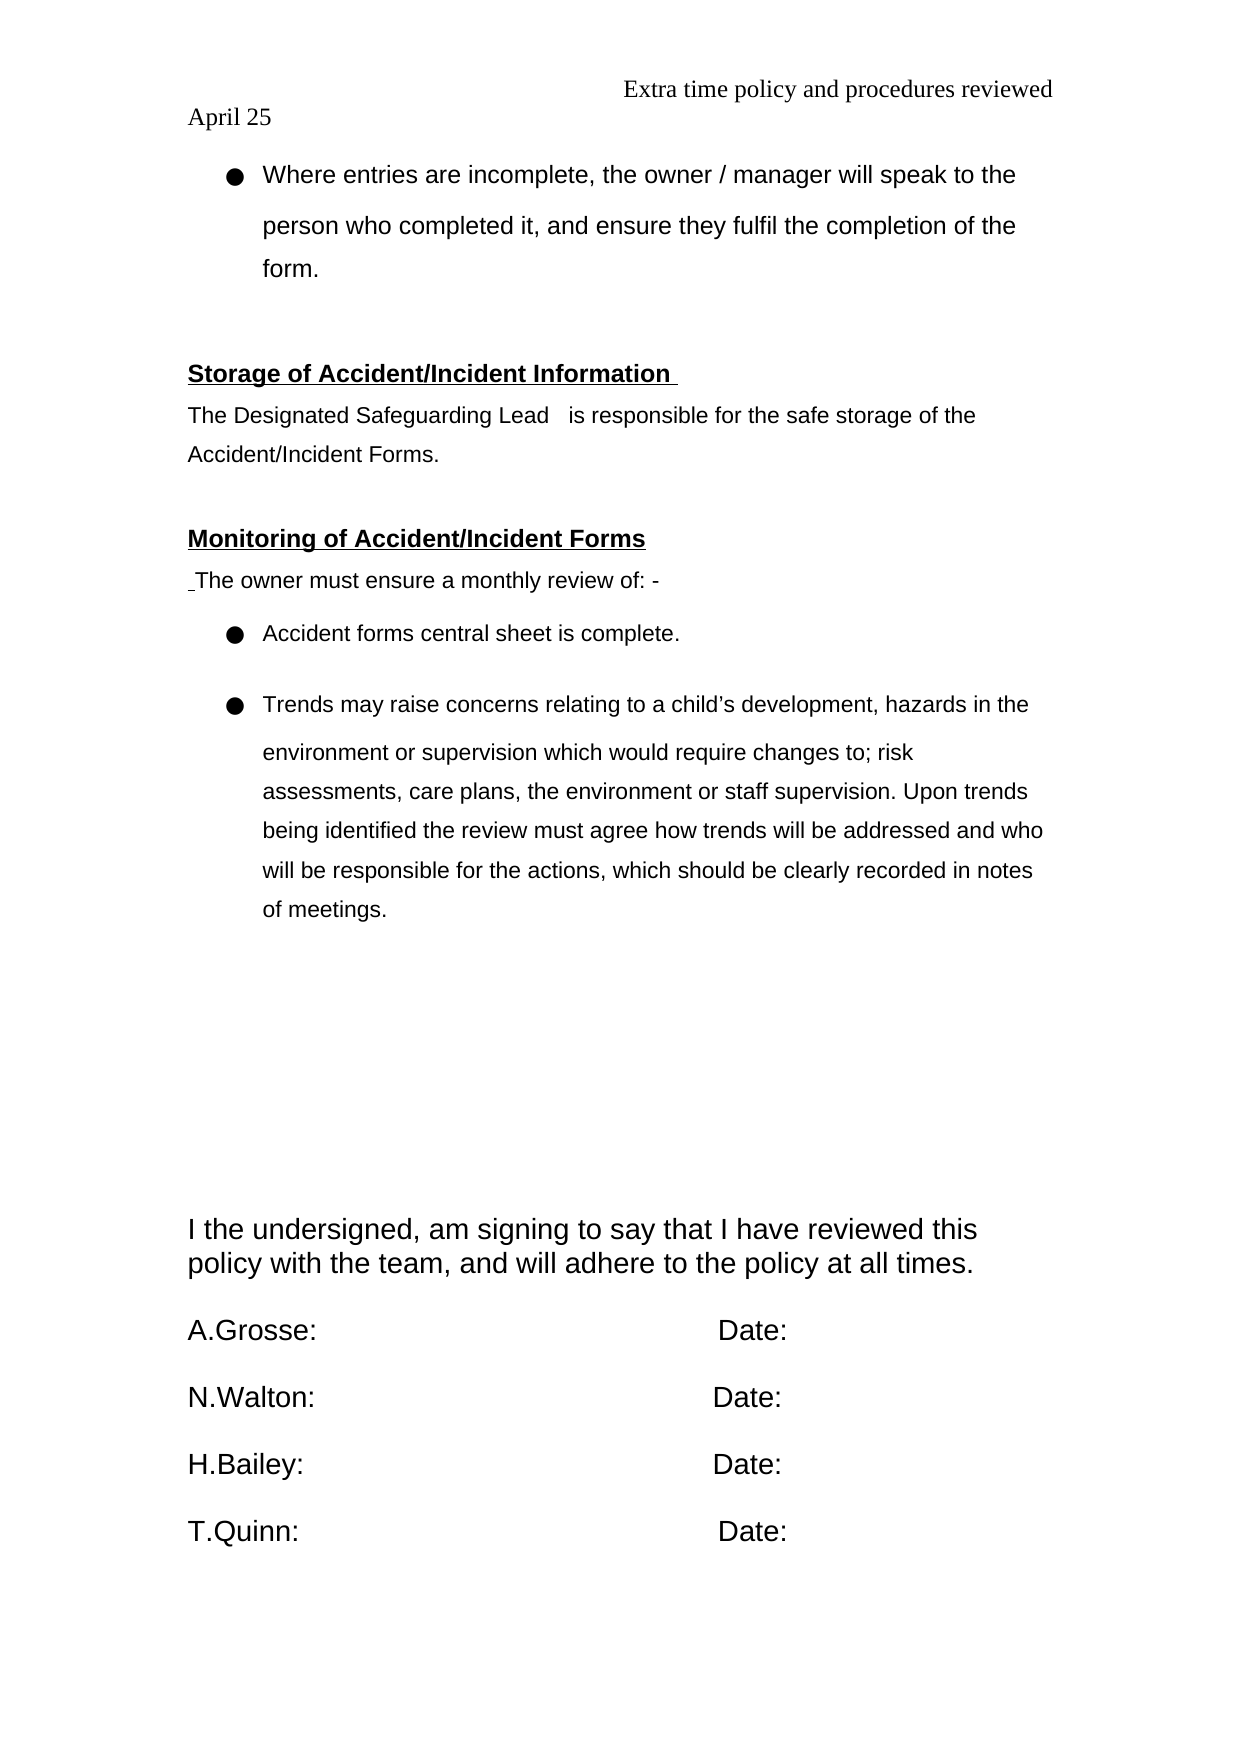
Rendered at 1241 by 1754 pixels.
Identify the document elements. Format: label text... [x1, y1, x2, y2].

text N.Walton: Date: [187, 1380, 1053, 1413]
text The owner must ensure a monthly review of: - [187, 567, 1053, 593]
list Trends may raise concerns relating to a child’s development, hazards in the environment or supervision which would require changes to; risk assessments, care plans, the environment or staff supervision. Upon trends being identified the review must agree how trends will be addressed and who will be responsible for the actions, which should be clearly recorded in notes of meetings. [225, 678, 1053, 923]
text Monitoring of Accident/Incident Forms [187, 524, 1053, 553]
list Accident forms central sheet is complete. [225, 608, 1053, 655]
text A.Grosse: Date: [187, 1313, 1053, 1346]
text H.Bailey: Date: [187, 1447, 1053, 1481]
list Where entries are incomplete, the owner / manager will speak to the person who completed it, and ensure they fulfil the completion of the form. [225, 150, 1053, 283]
text The Designated Safeguarding Lead is responsible for the safe storage of the Accident/Incident Forms. [187, 402, 1053, 468]
text T.Quinn: Date: [187, 1514, 1053, 1548]
text I the undersigned, am signing to say that I have reviewed this policy with the team, and will adhere to the policy at all times. [187, 1212, 1053, 1279]
text Storage of Accident/Incident Information [187, 359, 1053, 388]
